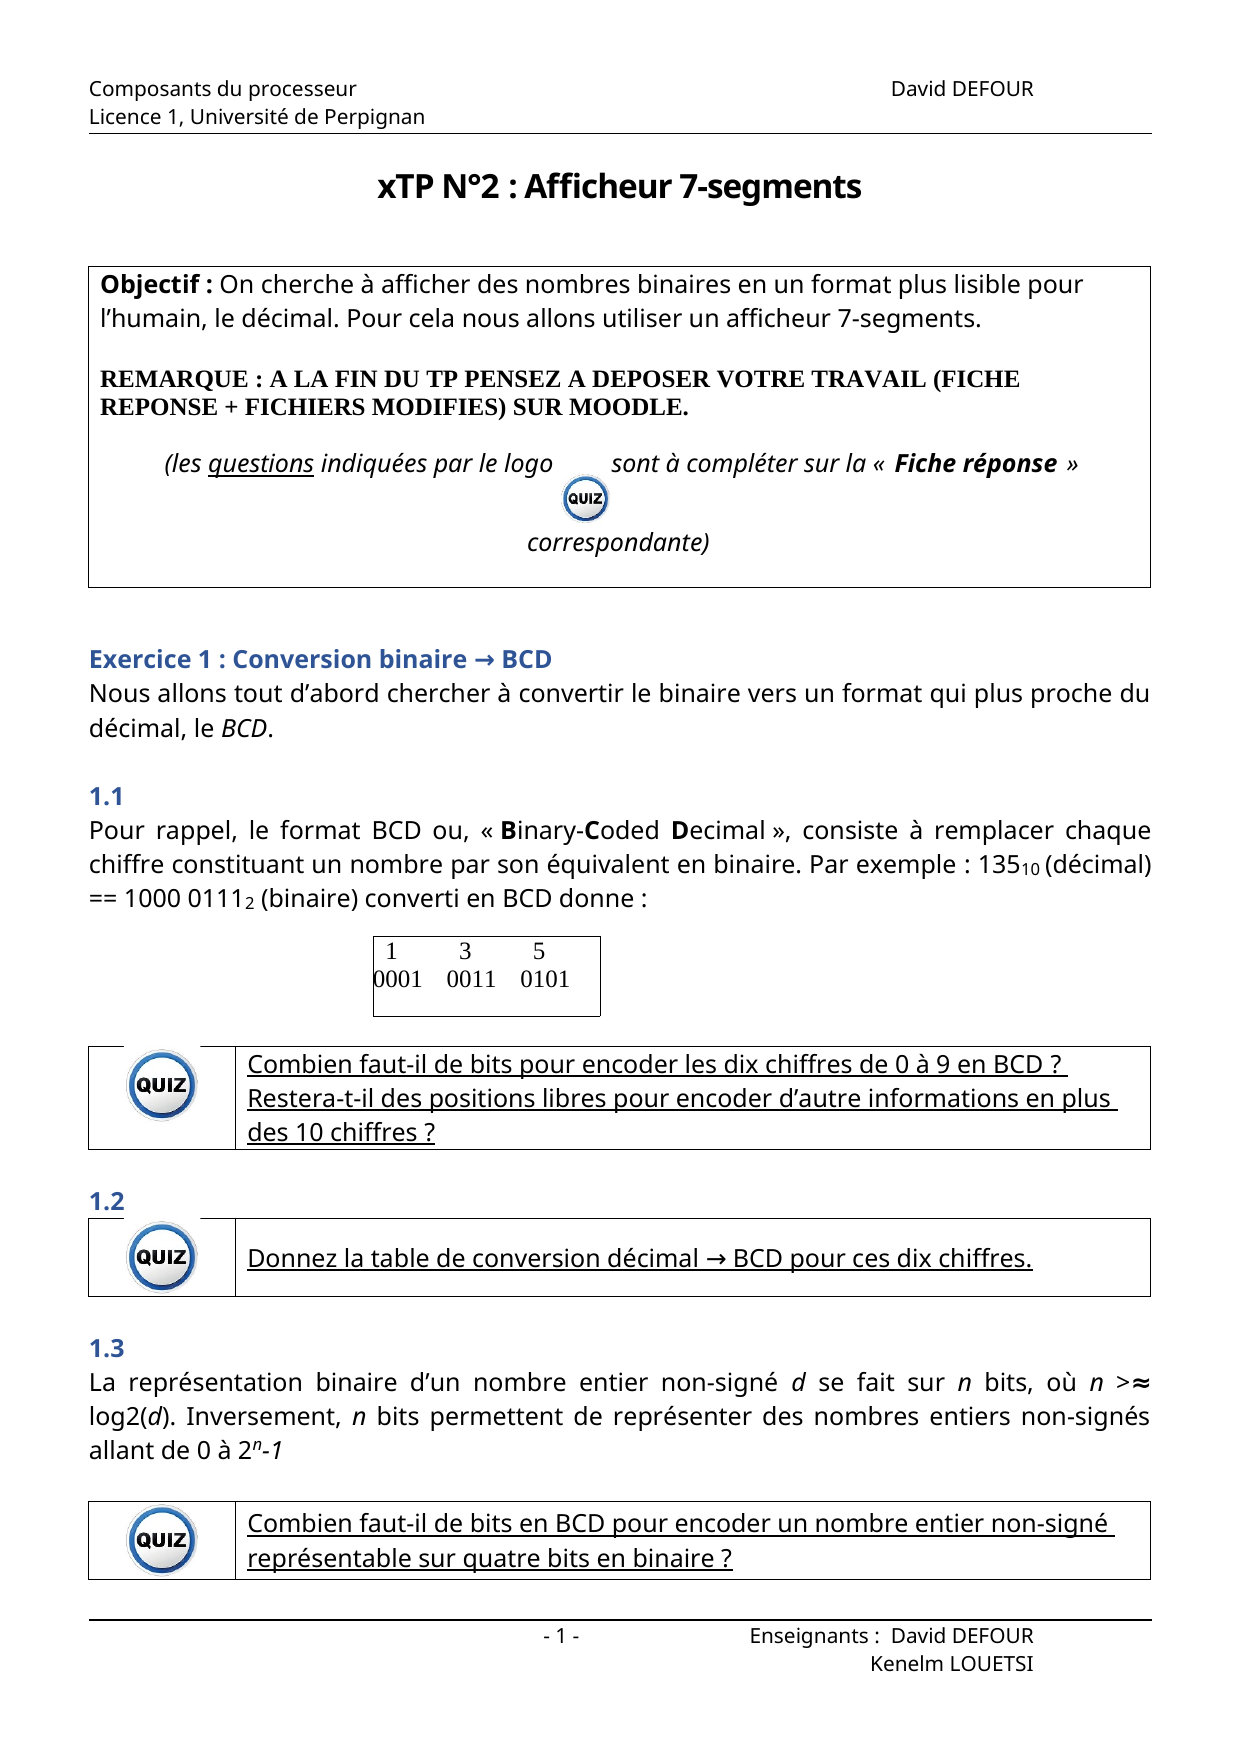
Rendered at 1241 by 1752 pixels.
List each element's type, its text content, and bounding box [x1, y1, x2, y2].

picture [123, 1502, 201, 1579]
table_header [89, 1047, 235, 1149]
table_header [89, 1219, 123, 1296]
table_header [89, 1502, 123, 1578]
text xTP N°2 : Afficheur 7-segments [89, 163, 1152, 208]
text 0001 0011 0101 [374, 964, 600, 993]
text 1.2 [89, 1184, 1152, 1218]
text 1.3 [89, 1331, 1152, 1365]
table_header Donnez la table de conversion décimal → BCD pour ces dix chiffres. [236, 1219, 1150, 1296]
picture [560, 472, 612, 525]
text Nous allons tout d’abord chercher à convertir le binaire vers un format qui plus proche du décimal, le BCD. [89, 676, 1152, 744]
table_header [201, 1502, 235, 1578]
table_header Combien faut-il de bits pour encoder les dix chiffres de 0 à 9 en BCD ? Restera-t-il des positions libres pour encoder d’autre informations en plus des 10 chiffres ? [236, 1047, 1150, 1149]
table_header Combien faut-il de bits en BCD pour encoder un nombre entier non-signé représentable sur quatre bits en binaire ? [236, 1502, 1150, 1578]
text Pour rappel, le format BCD ou, « Binary-Coded Decimal », consiste à remplacer chaque chiffre constituant un nombre par son équivalent en binaire. Par exemple : 13510 (décimal) == 1000 01112 (binaire) converti en BCD donne : [89, 812, 1152, 914]
table_header [201, 1219, 235, 1296]
text La représentation binaire d’un nombre entier non-signé d se fait sur n bits, où n >≈ log2(d). Inversement, n bits permettent de représenter des nombres entiers non-signés allant de 0 à 2n-1 [89, 1365, 1152, 1467]
subtitle Exercice 1 : Conversion binaire → BCD [89, 642, 1152, 676]
table_header Objectif : On cherche à afficher des nombres binaires en un format plus lisible pour l’humain, le décimal. Pour cela nous allons utiliser un afficheur 7-segments. REMARQUE : A LA FIN DU TP PENSEZ A DEPOSER VOTRE TRAVAIL (FICHE REPONSE + FICHIERS MODIFIES) SUR MOODLE. (les questions indiquées par le logo sont à compléter sur la « Fiche réponse » correspondante) [89, 267, 1150, 587]
text 1.1 [89, 778, 1152, 812]
picture [123, 1218, 201, 1296]
text 1 3 5 [374, 937, 600, 964]
picture [123, 1046, 201, 1124]
